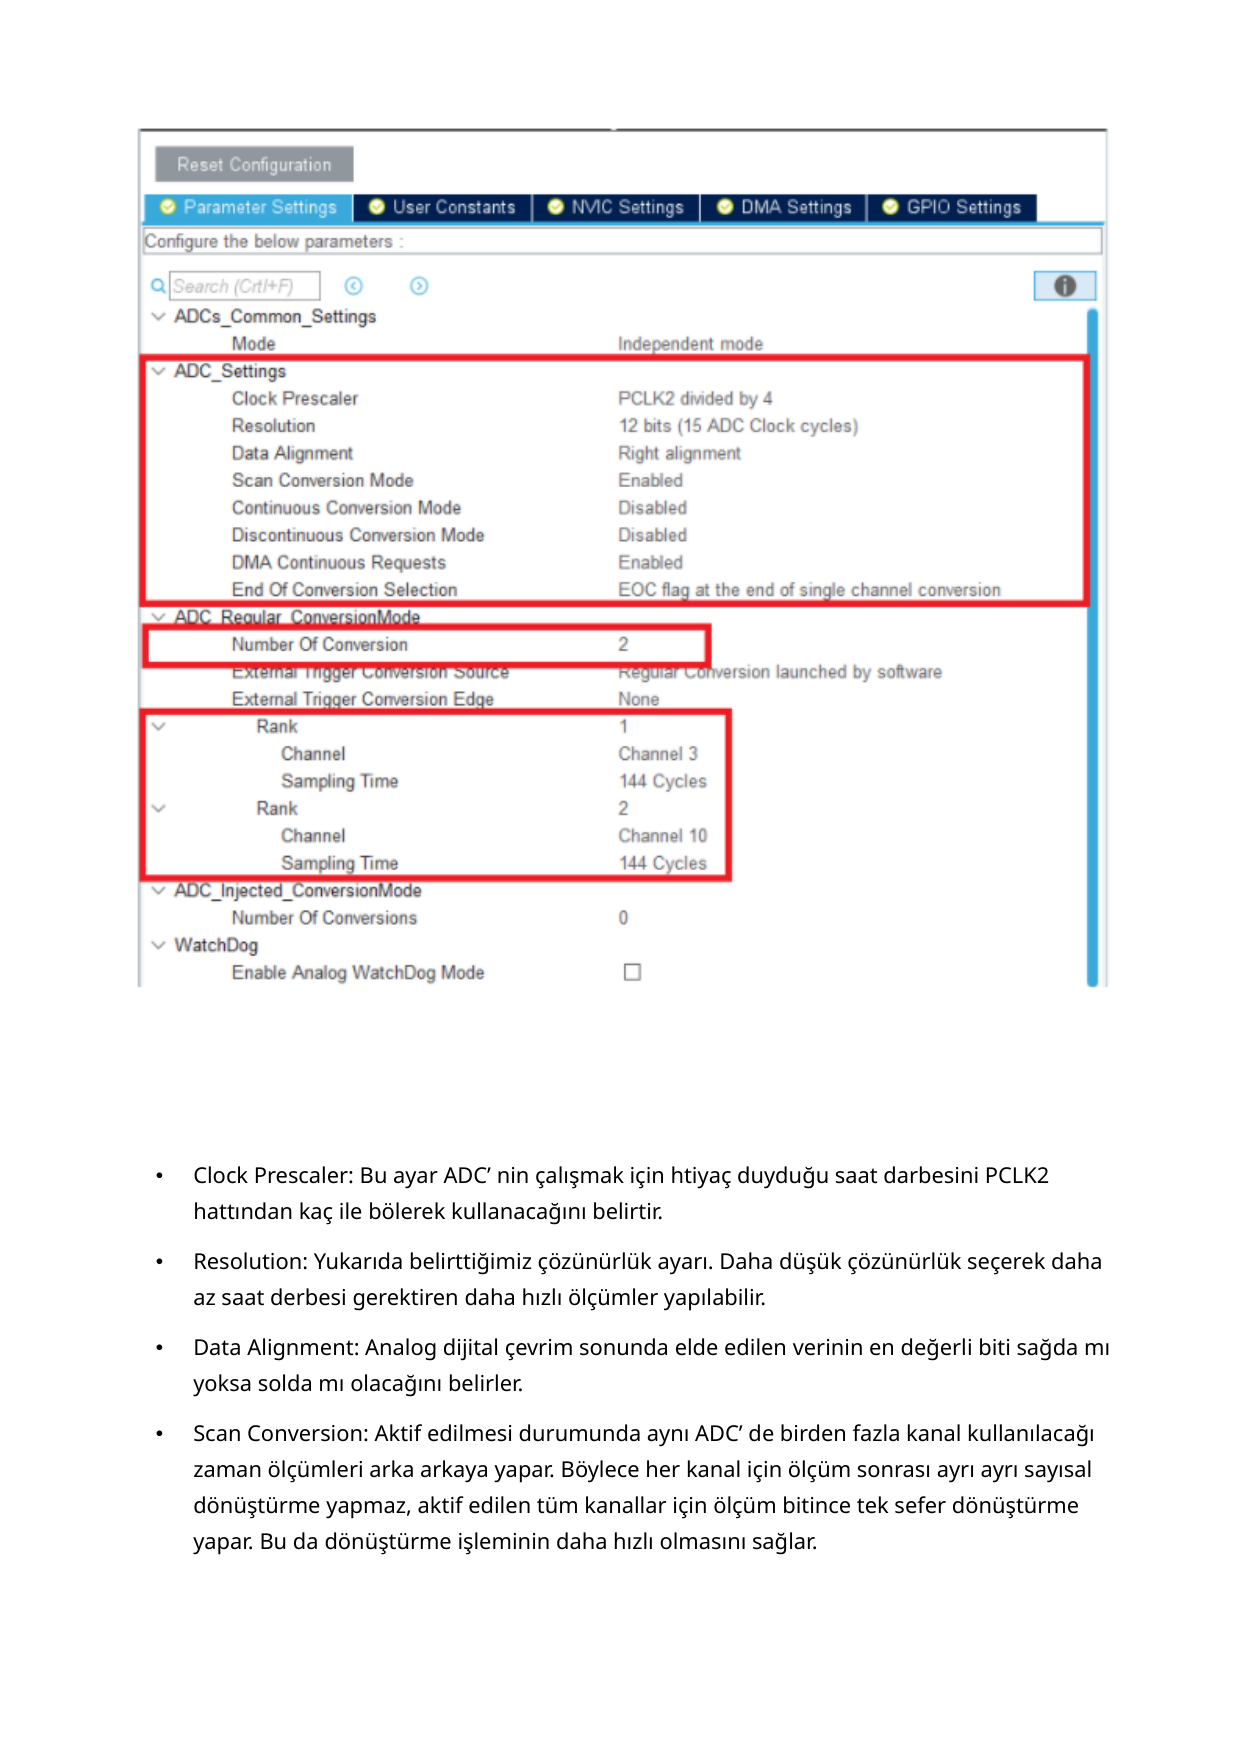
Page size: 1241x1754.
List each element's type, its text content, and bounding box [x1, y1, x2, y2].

list Clock Prescaler: Bu ayar ADC’ nin çalışmak için htiyaç duyduğu saat darbesini PCLK2 hattından kaç ile bölerek kullanacağını belirtir. [156, 1160, 1122, 1226]
list Data Alignment: Analog dijital çevrim sonunda elde edilen verinin en değerli biti sağda mı yoksa solda mı olacağını belirler. [156, 1332, 1122, 1398]
list Resolution: Yukarıda belirttiğimiz çözünürlük ayarı. Daha düşük çözünürlük seçerek daha az saat derbesi gerektiren daha hızlı ölçümler yapılabilir. [156, 1246, 1122, 1312]
list Scan Conversion: Aktif edilmesi durumunda aynı ADC’ de birden fazla kanal kullanılacağı zaman ölçümleri arka arkaya yapar. Böylece her kanal için ölçüm sonrası ayrı ayrı sayısal dönüştürme yapmaz, aktif edilen tüm kanallar için ölçüm bitince tek sefer dönüştürme yapar. Bu da dönüştürme işleminin daha hızlı olmasını sağlar. [156, 1418, 1122, 1555]
picture [124, 118, 1117, 1017]
